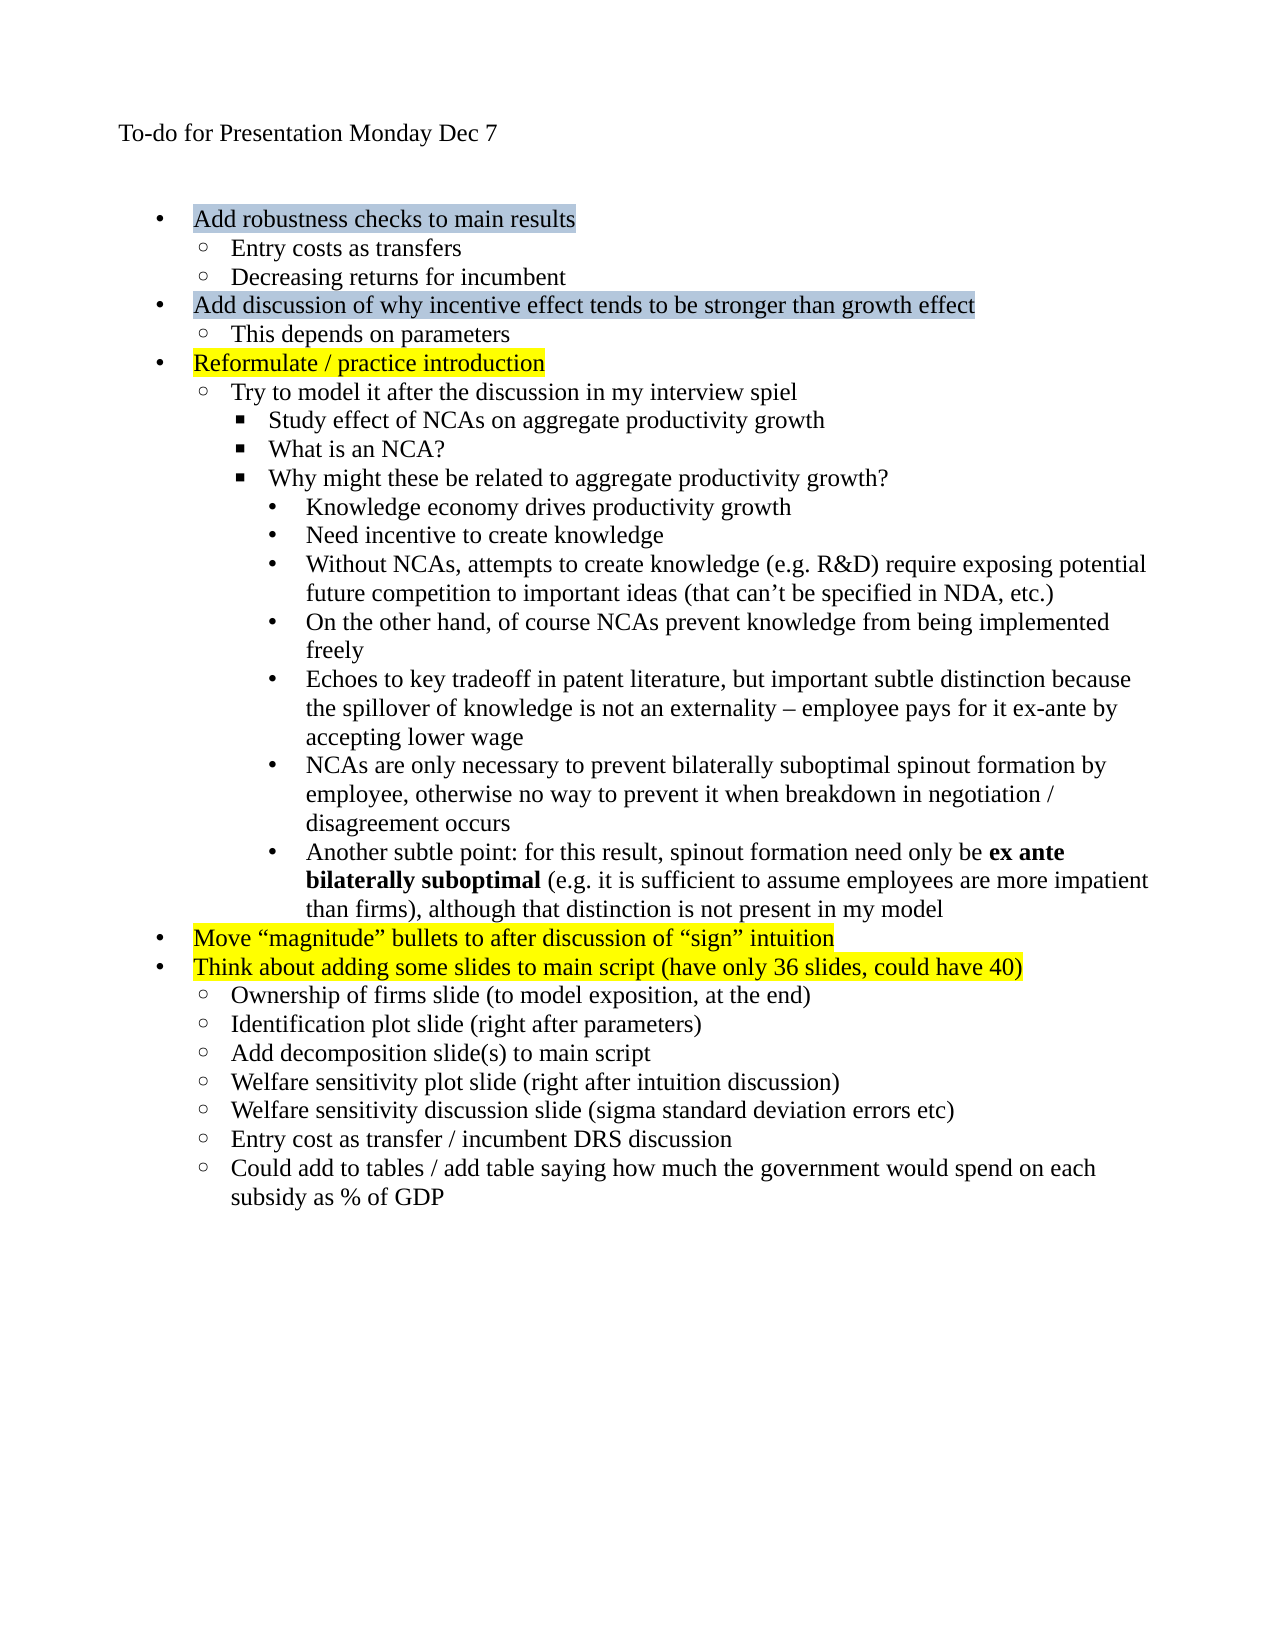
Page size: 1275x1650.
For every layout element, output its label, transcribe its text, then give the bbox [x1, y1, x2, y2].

list This depends on parameters [193, 319, 1157, 348]
list Entry costs as transfers [193, 233, 1157, 262]
list Welfare sensitivity plot slide (right after intuition discussion) [193, 1067, 1157, 1096]
list Think about adding some slides to main script (have only 36 slides, could have 40) [156, 952, 1157, 981]
list Identification plot slide (right after parameters) [193, 1009, 1157, 1038]
list Study effect of NCAs on aggregate productivity growth [231, 406, 1157, 434]
text To-do for Presentation Monday Dec 7 [118, 118, 1157, 147]
list Try to model it after the discussion in my interview spiel [193, 377, 1157, 406]
list On the other hand, of course NCAs prevent knowledge from being implemented freely [268, 607, 1157, 664]
list Why might these be related to aggregate productivity growth? [231, 463, 1157, 492]
list Knowledge economy drives productivity growth [268, 492, 1157, 521]
list Add discussion of why incentive effect tends to be stronger than growth effect [156, 291, 1157, 319]
list Echoes to key tradeoff in patent literature, but important subtle distinction because the spillover of knowledge is not an externality – employee pays for it ex-ante by accepting lower wage [268, 664, 1157, 751]
list NCAs are only necessary to prevent bilaterally suboptimal spinout formation by employee, otherwise no way to prevent it when breakdown in negotiation / disagreement occurs [268, 751, 1157, 837]
list Another subtle point: for this result, spinout formation need only be ex ante bilaterally suboptimal (e.g. it is sufficient to assume employees are more impatient than firms), although that distinction is not present in my model [268, 837, 1157, 923]
list Ownership of firms slide (to model exposition, at the end) [193, 981, 1157, 1009]
list Decreasing returns for incumbent [193, 262, 1157, 291]
list Entry cost as transfer / incumbent DRS discussion [193, 1124, 1157, 1153]
list Reformulate / practice introduction [156, 348, 1157, 377]
list Could add to tables / add table saying how much the government would spend on each subsidy as % of GDP [193, 1153, 1157, 1211]
list What is an NCA? [231, 434, 1157, 463]
list Add robustness checks to main results [156, 204, 1157, 233]
list Welfare sensitivity discussion slide (sigma standard deviation errors etc) [193, 1096, 1157, 1124]
list Without NCAs, attempts to create knowledge (e.g. R&D) require exposing potential future competition to important ideas (that can’t be specified in NDA, etc.) [268, 549, 1157, 607]
list Move “magnitude” bullets to after discussion of “sign” intuition [156, 923, 1157, 952]
list Add decomposition slide(s) to main script [193, 1038, 1157, 1067]
list Need incentive to create knowledge [268, 521, 1157, 549]
